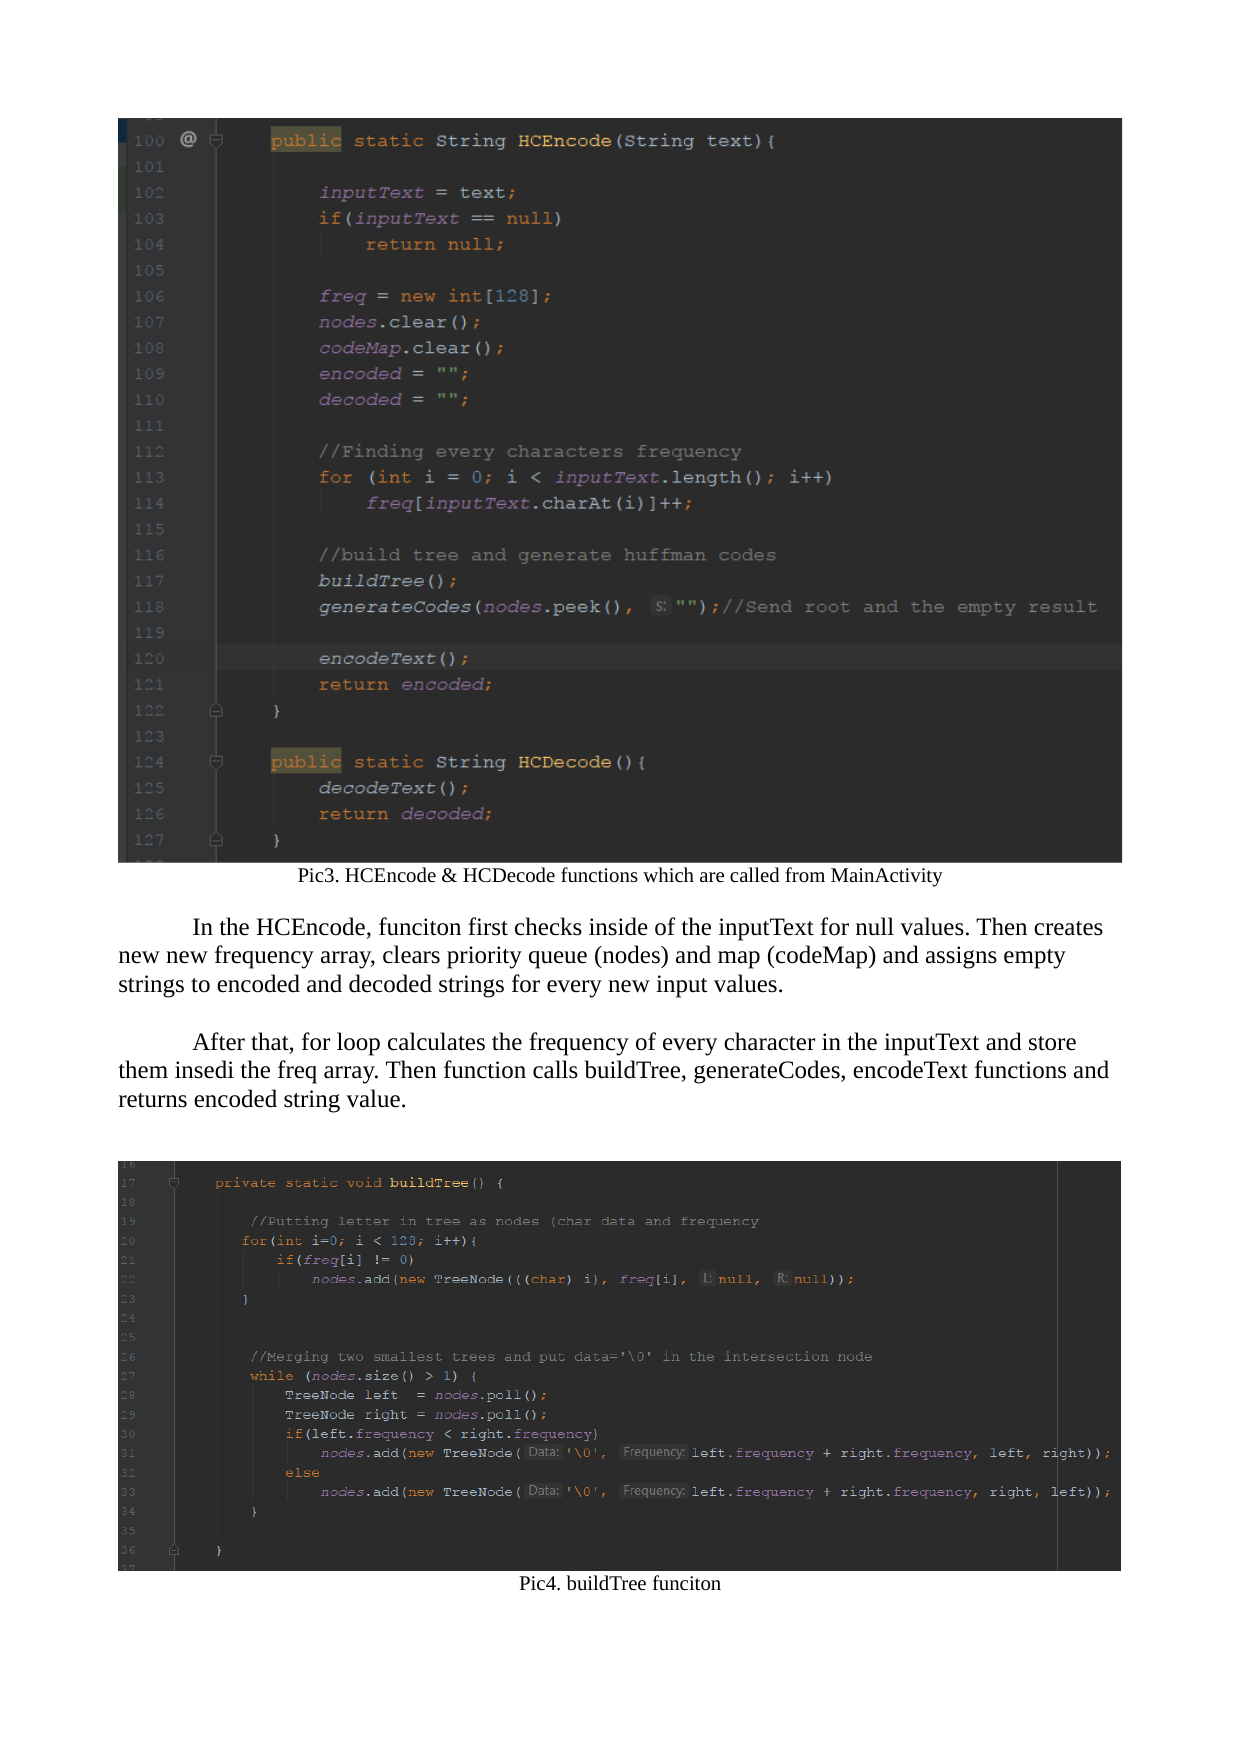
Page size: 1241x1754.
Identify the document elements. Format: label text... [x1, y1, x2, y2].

text After that, for loop calculates the frequency of every character in the inputText and store them insedi the freq array. Then function calls buildTree, generateCodes, encodeText functions and returns encoded string value. [118, 1027, 1122, 1113]
text Pic4. buildTree funciton [118, 1571, 1122, 1595]
picture [118, 1161, 1123, 1571]
picture [118, 118, 1123, 864]
text Pic3. HCEncode & HCDecode functions which are called from MainActivity [118, 864, 1122, 887]
text In the HCEncode, funciton first checks inside of the inputText for null values. Then creates new new frequency array, clears priority queue (nodes) and map (codeMap) and assigns empty strings to encoded and decoded strings for every new input values. [118, 912, 1122, 998]
